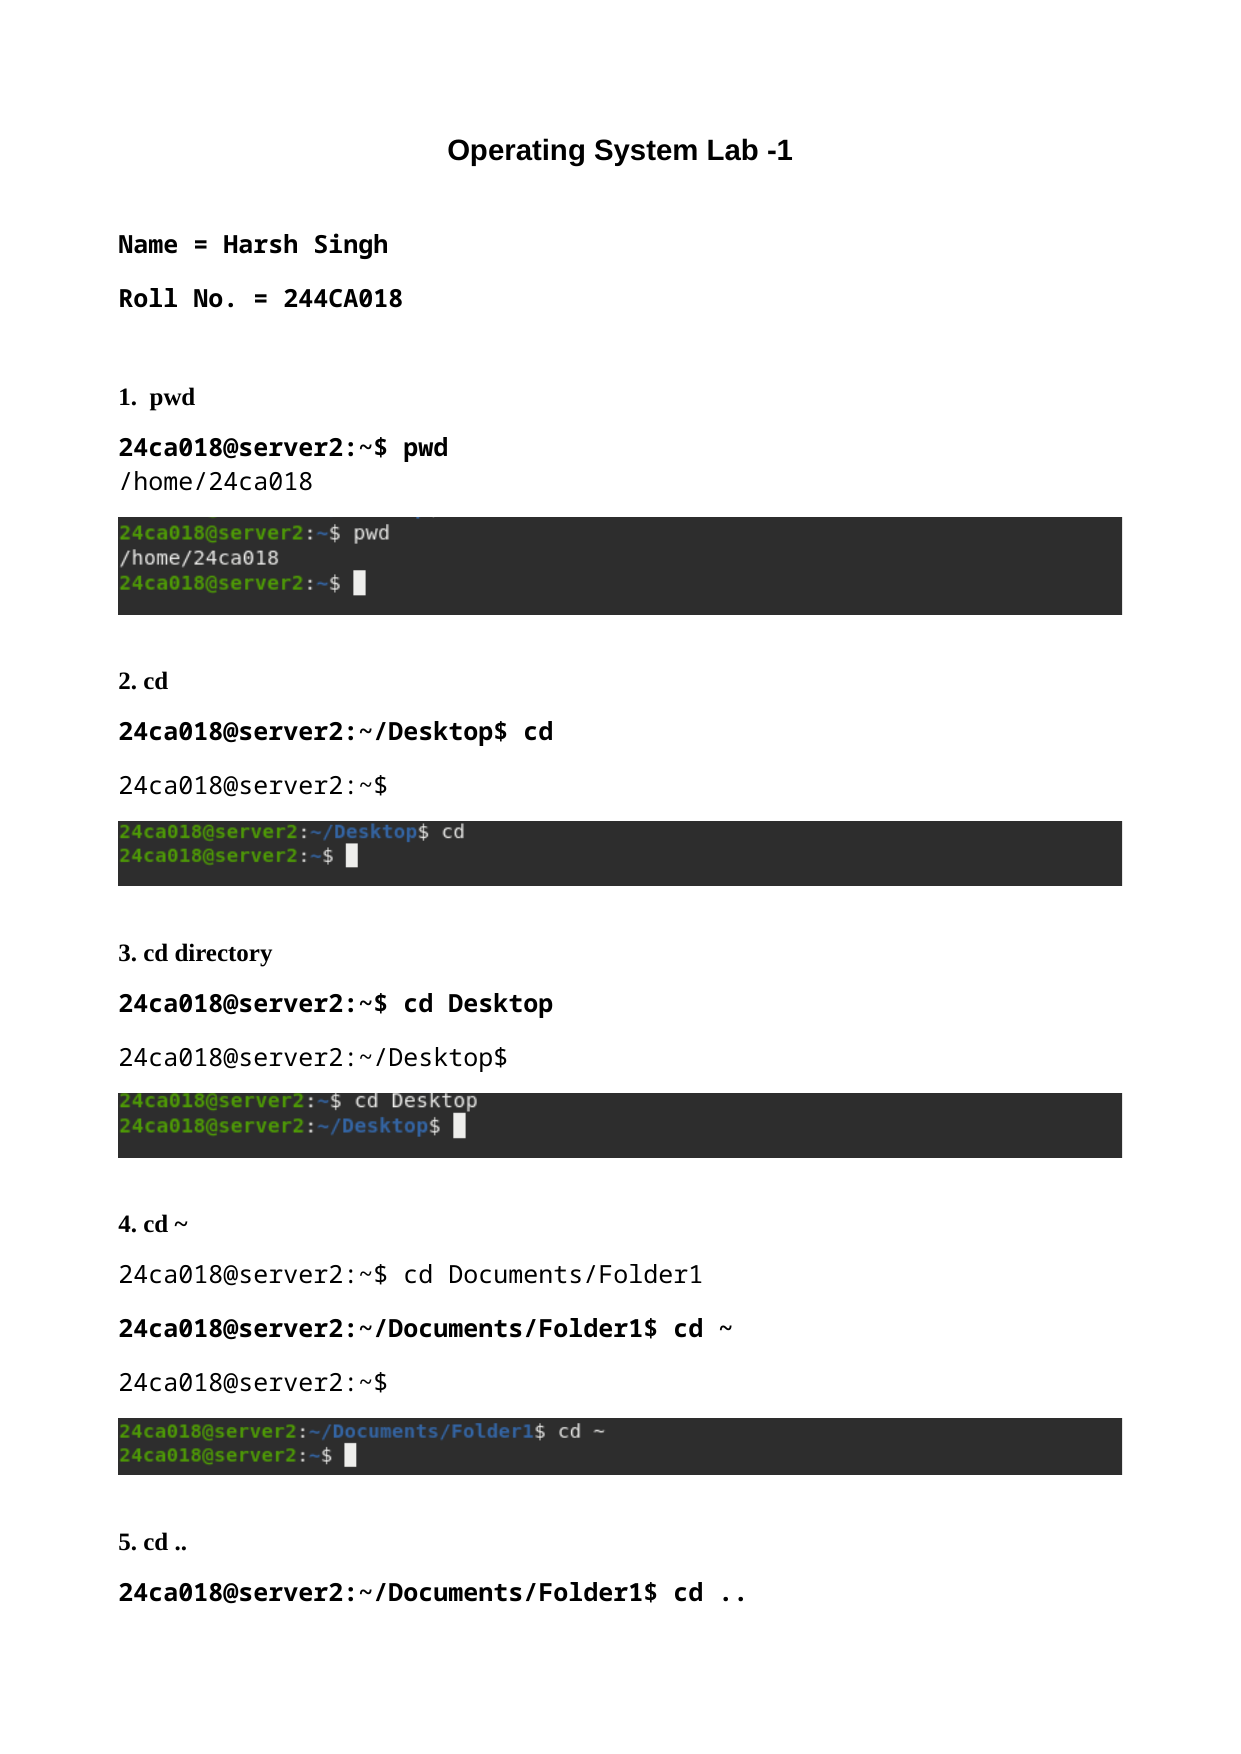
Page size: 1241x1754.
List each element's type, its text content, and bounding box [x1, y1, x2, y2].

subtitle Operating System Lab -1 [118, 133, 1122, 166]
text 24ca018@server2:~/Desktop$ cd [118, 714, 1122, 748]
text 5. cd .. [118, 1527, 1122, 1555]
text 1. pwd [118, 382, 1122, 410]
picture [118, 1418, 1123, 1475]
text Roll No. = 244CA018 [118, 280, 1122, 314]
picture [118, 1093, 1123, 1158]
picture [118, 821, 1123, 886]
text 24ca018@server2:~/Documents/Folder1$ cd ~ [118, 1311, 1122, 1345]
text 4. cd ~ [118, 1209, 1122, 1238]
text 3. cd directory [118, 938, 1122, 967]
text 24ca018@server2:~/Documents/Folder1$ cd .. [118, 1574, 1122, 1608]
text 24ca018@server2:~$ pwd [118, 429, 1122, 463]
picture [118, 517, 1123, 615]
text 2. cd [118, 666, 1122, 695]
text 24ca018@server2:~$ [118, 1364, 1122, 1398]
text 24ca018@server2:~$ cd Documents/Folder1 [118, 1257, 1122, 1291]
text 24ca018@server2:~$ cd Desktop [118, 986, 1122, 1019]
text Name = Harsh Singh [118, 227, 1122, 261]
text /home/24ca018 [118, 463, 1122, 497]
text 24ca018@server2:~/Desktop$ [118, 1039, 1122, 1073]
text 24ca018@server2:~$ [118, 767, 1122, 801]
